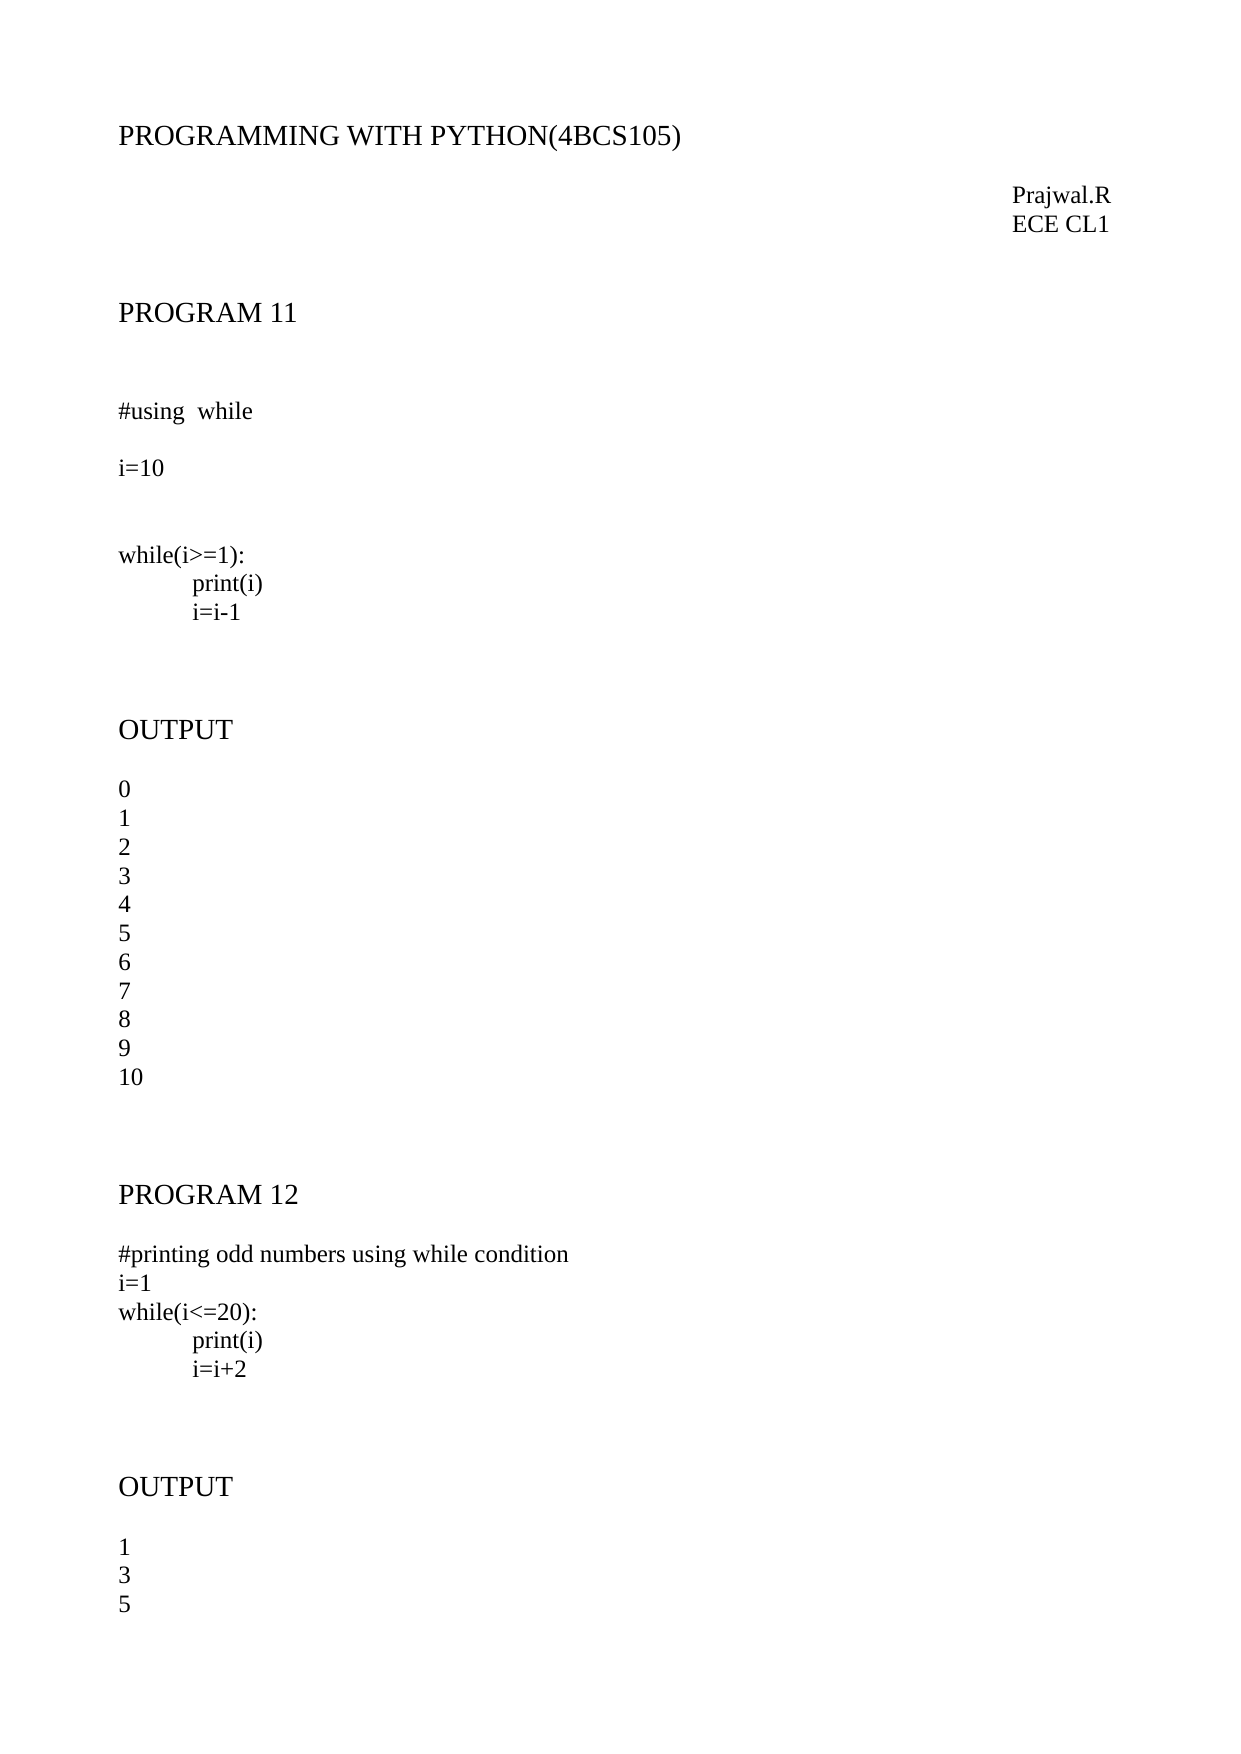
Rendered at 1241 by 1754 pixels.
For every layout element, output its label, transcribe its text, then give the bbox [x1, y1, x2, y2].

text 1 [118, 803, 1122, 832]
text 2 [118, 832, 1122, 861]
text OUTPUT [118, 712, 1122, 746]
text i=1 [118, 1268, 1122, 1297]
text while(i>=1): [118, 540, 1122, 568]
text while(i<=20): [118, 1297, 1122, 1326]
text print(i) [118, 568, 1122, 597]
text i=i+2 [118, 1354, 1122, 1383]
text i=10 [118, 453, 1122, 482]
text #printing odd numbers using while condition [118, 1239, 1122, 1268]
text 8 [118, 1004, 1122, 1033]
text 3 [118, 1560, 1122, 1589]
text 0 [118, 774, 1122, 803]
text print(i) [118, 1326, 1122, 1354]
text #using while [118, 396, 1122, 425]
text 3 [118, 861, 1122, 889]
text PROGRAM 11 [118, 295, 1122, 329]
text 9 [118, 1033, 1122, 1062]
text OUTPUT [118, 1469, 1122, 1503]
text 4 [118, 889, 1122, 918]
text Prajwal.R [118, 180, 1122, 209]
text 7 [118, 976, 1122, 1004]
text 10 [118, 1062, 1122, 1091]
text ECE CL1 [118, 209, 1122, 238]
text PROGRAMMING WITH PYTHON(4BCS105) [118, 118, 1122, 152]
text i=i-1 [118, 597, 1122, 626]
text 5 [118, 918, 1122, 947]
text 5 [118, 1589, 1122, 1618]
text 6 [118, 947, 1122, 976]
text 1 [118, 1532, 1122, 1560]
text PROGRAM 12 [118, 1177, 1122, 1211]
